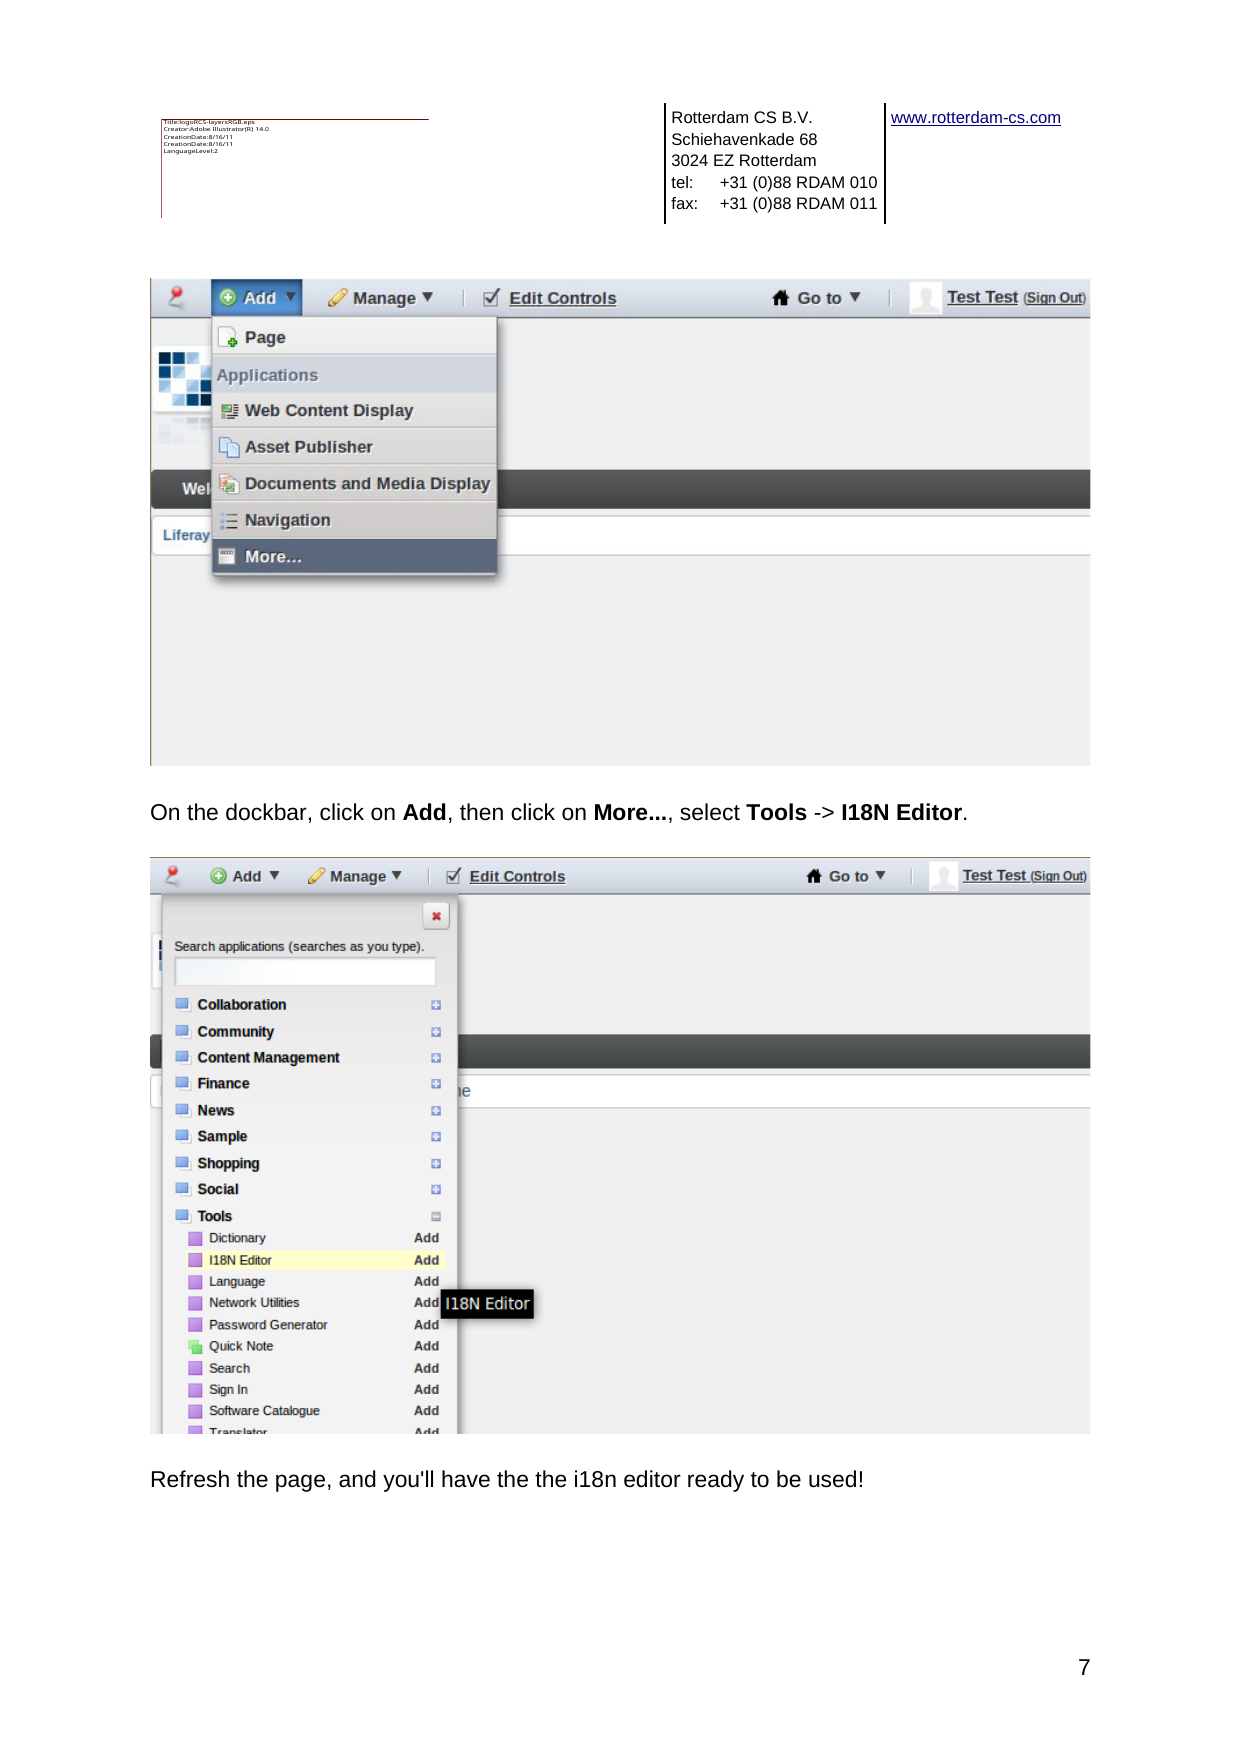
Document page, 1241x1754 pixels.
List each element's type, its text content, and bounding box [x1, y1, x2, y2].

picture [150, 278, 1091, 766]
picture [150, 857, 1091, 1434]
subtitle On the dockbar, click on Add, then click on More..., select Tools -> I18N Editor. [150, 799, 1091, 825]
subtitle Refresh the page, and you'll have the the i18n editor ready to be used! [150, 1466, 1091, 1492]
